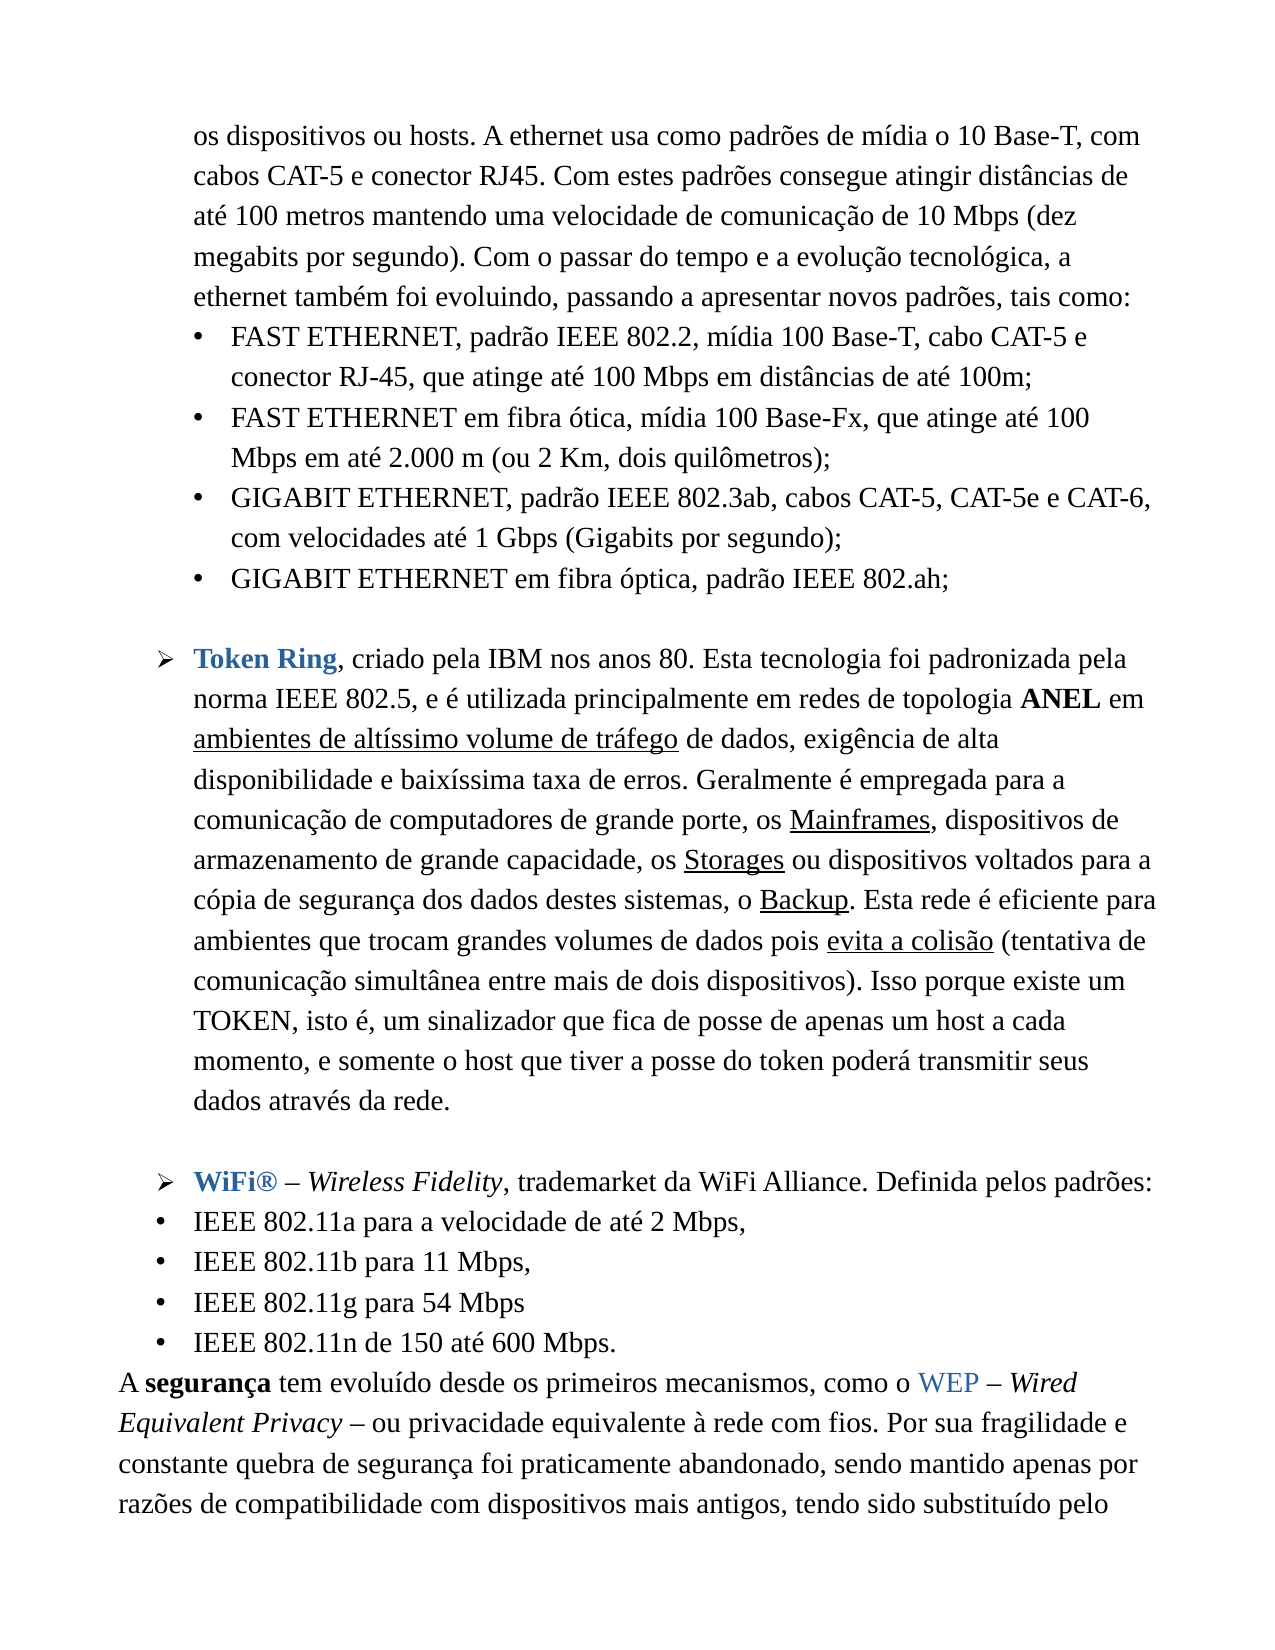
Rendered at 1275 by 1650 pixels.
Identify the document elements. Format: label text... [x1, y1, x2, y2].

list GIGABIT ETHERNET, padrão IEEE 802.3ab, cabos CAT-5, CAT-5e e CAT-6, com velocidades até 1 Gbps (Gigabits por segundo); [193, 480, 1157, 554]
list IEEE 802.11g para 54 Mbps [156, 1285, 1157, 1318]
list IEEE 802.11b para 11 Mbps, [156, 1244, 1157, 1278]
list FAST ETHERNET em fibra ótica, mídia 100 Base-Fx, que atinge até 100 Mbps em até 2.000 m (ou 2 Km, dois quilômetros); [193, 400, 1157, 473]
list IEEE 802.11n de 150 até 600 Mbps. [156, 1325, 1157, 1359]
list FAST ETHERNET, padrão IEEE 802.2, mídia 100 Base-T, cabo CAT-5 e conector RJ-45, que atinge até 100 Mbps em distâncias de até 100m; [193, 319, 1157, 393]
list IEEE 802.11a para a velocidade de até 2 Mbps, [156, 1204, 1157, 1238]
list os dispositivos ou hosts. A ethernet usa como padrões de mídia o 10 Base-T, com cabos CAT-5 e conector RJ45. Com estes padrões consegue atingir distâncias de até 100 metros mantendo uma velocidade de comunicação de 10 Mbps (dez megabits por segundo). Com o passar do tempo e a evolução tecnológica, a ethernet também foi evoluindo, passando a apresentar novos padrões, tais como: [156, 118, 1157, 312]
list Token Ring, criado pela IBM nos anos 80. Esta tecnologia foi padronizada pela norma IEEE 802.5, e é utilizada principalmente em redes de topologia ANEL em ambientes de altíssimo volume de tráfego de dados, exigência de alta disponibilidade e baixíssima taxa de erros. Geralmente é empregada para a comunicação de computadores de grande porte, os Mainframes, dispositivos de armazenamento de grande capacidade, os Storages ou dispositivos voltados para a cópia de segurança dos dados destes sistemas, o Backup. Esta rede é eficiente para ambientes que trocam grandes volumes de dados pois evita a colisão (tentativa de comunicação simultânea entre mais de dois dispositivos). Isso porque existe um TOKEN, isto é, um sinalizador que fica de posse de apenas um host a cada momento, e somente o host que tiver a posse do token poderá transmitir seus dados através da rede. [156, 641, 1157, 1117]
list WiFi® – Wireless Fidelity, trademarket da WiFi Alliance. Definida pelos padrões: [156, 1164, 1157, 1197]
list GIGABIT ETHERNET em fibra óptica, padrão IEEE 802.ah; [193, 561, 1157, 594]
text A segurança tem evoluído desde os primeiros mecanismos, como o WEP – Wired Equivalent Privacy – ou privacidade equivalente à rede com fios. Por sua fragilidade e constante quebra de segurança foi praticamente abandonado, sendo mantido apenas por razões de compatibilidade com dispositivos mais antigos, tendo sido substituído pelo [118, 1365, 1157, 1519]
